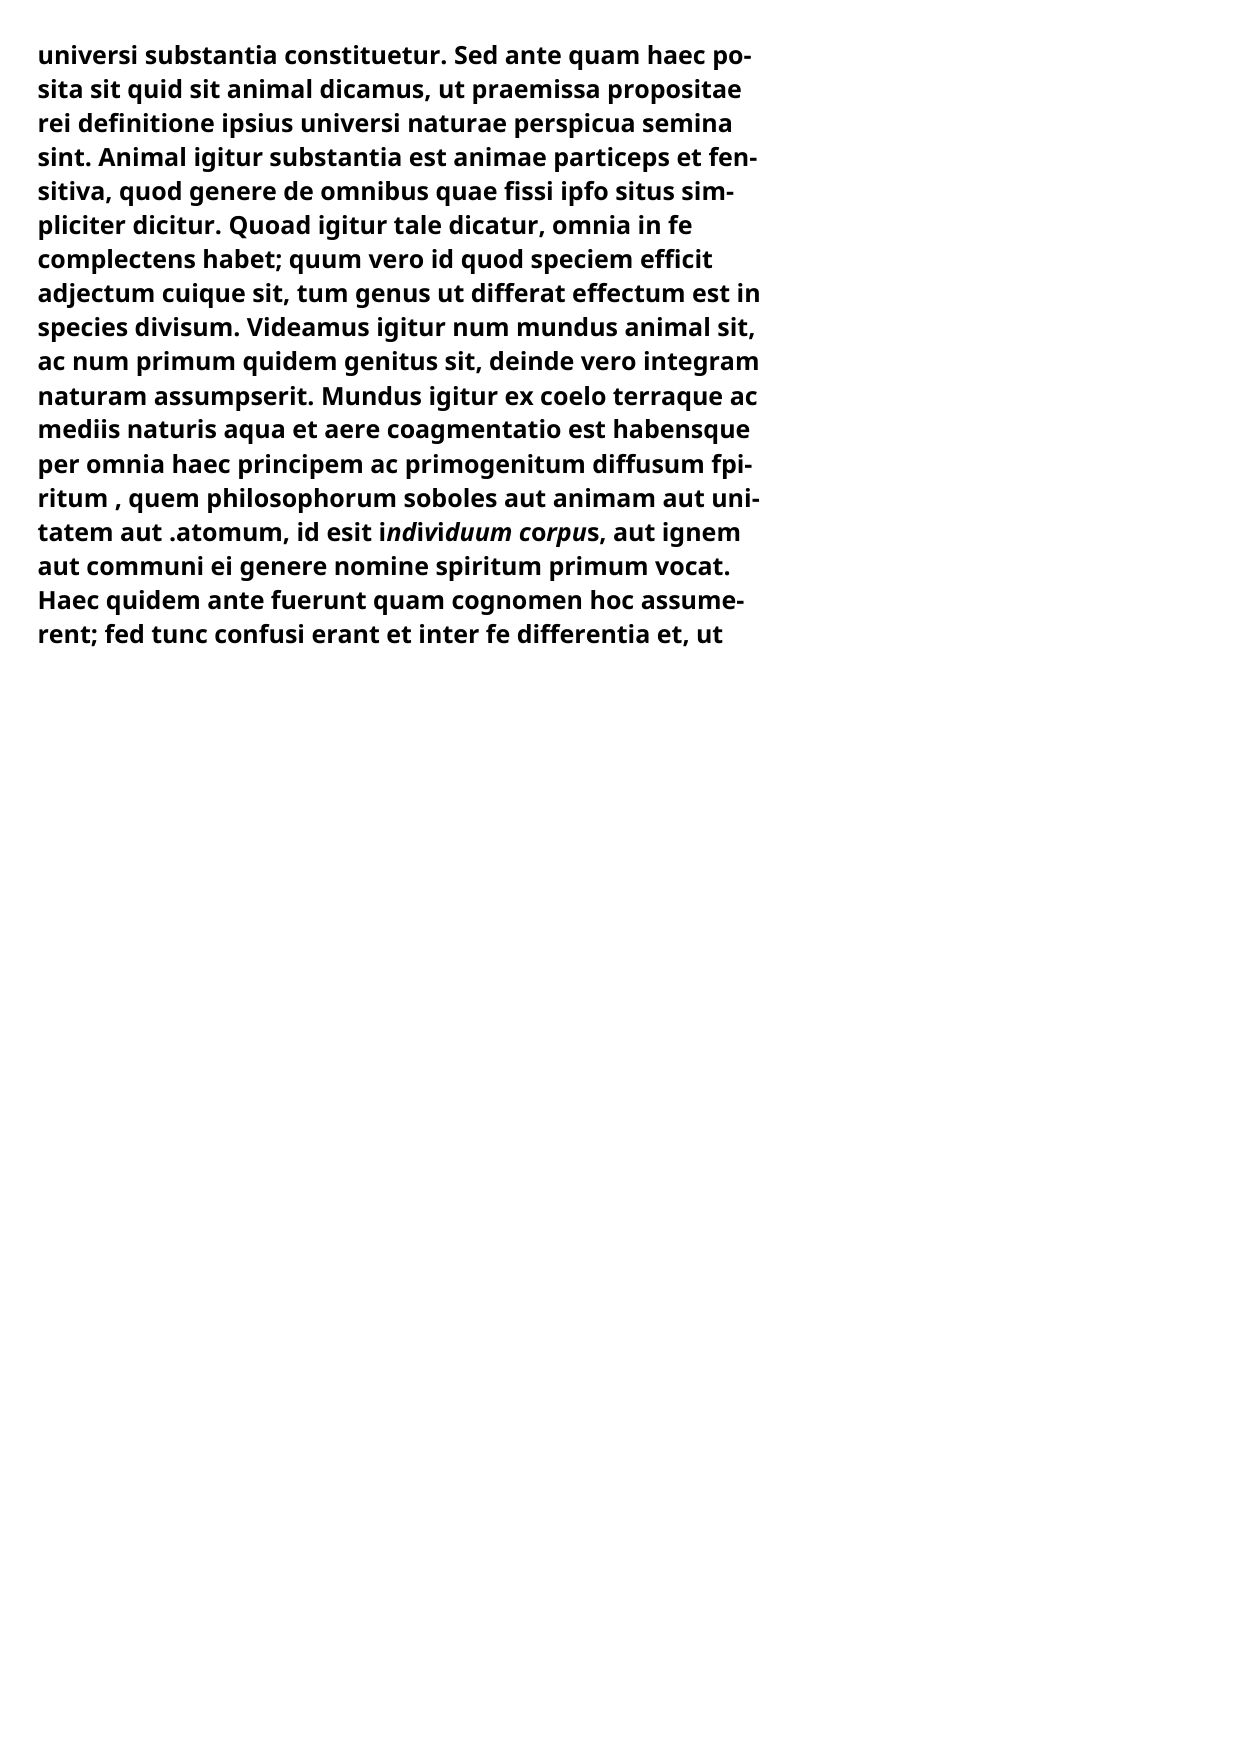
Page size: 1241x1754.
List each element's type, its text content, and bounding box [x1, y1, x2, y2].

text universi substantia constituetur. Sed ante quam haec po- sita sit quid sit animal dicamus, ut praemissa propositae rei definitione ipsius universi naturae perspicua semina sint. Animal igitur substantia est animae particeps et fen- sitiva, quod genere de omnibus quae fissi ipfo situs sim- pliciter dicitur. Quoad igitur tale dicatur, omnia in fe complectens habet; quum vero id quod speciem efficit adjectum cuique sit, tum genus ut differat effectum est in species divisum. Videamus igitur num mundus animal sit, ac num primum quidem genitus sit, deinde vero integram naturam assumpserit. Mundus igitur ex coelo terraque ac mediis naturis aqua et aere coagmentatio est habensque per omnia haec principem ac primogenitum diffusum fpi- ritum , quem philosophorum soboles aut animam aut uni- tatem aut .atomum, id esit individuum corpus, aut ignem aut communi ei genere nomine spiritum primum vocat. Haec quidem ante fuerunt quam cognomen hoc assume- rent; fed tunc confusi erant et inter fe differentia et, ut [37, 37, 1203, 651]
